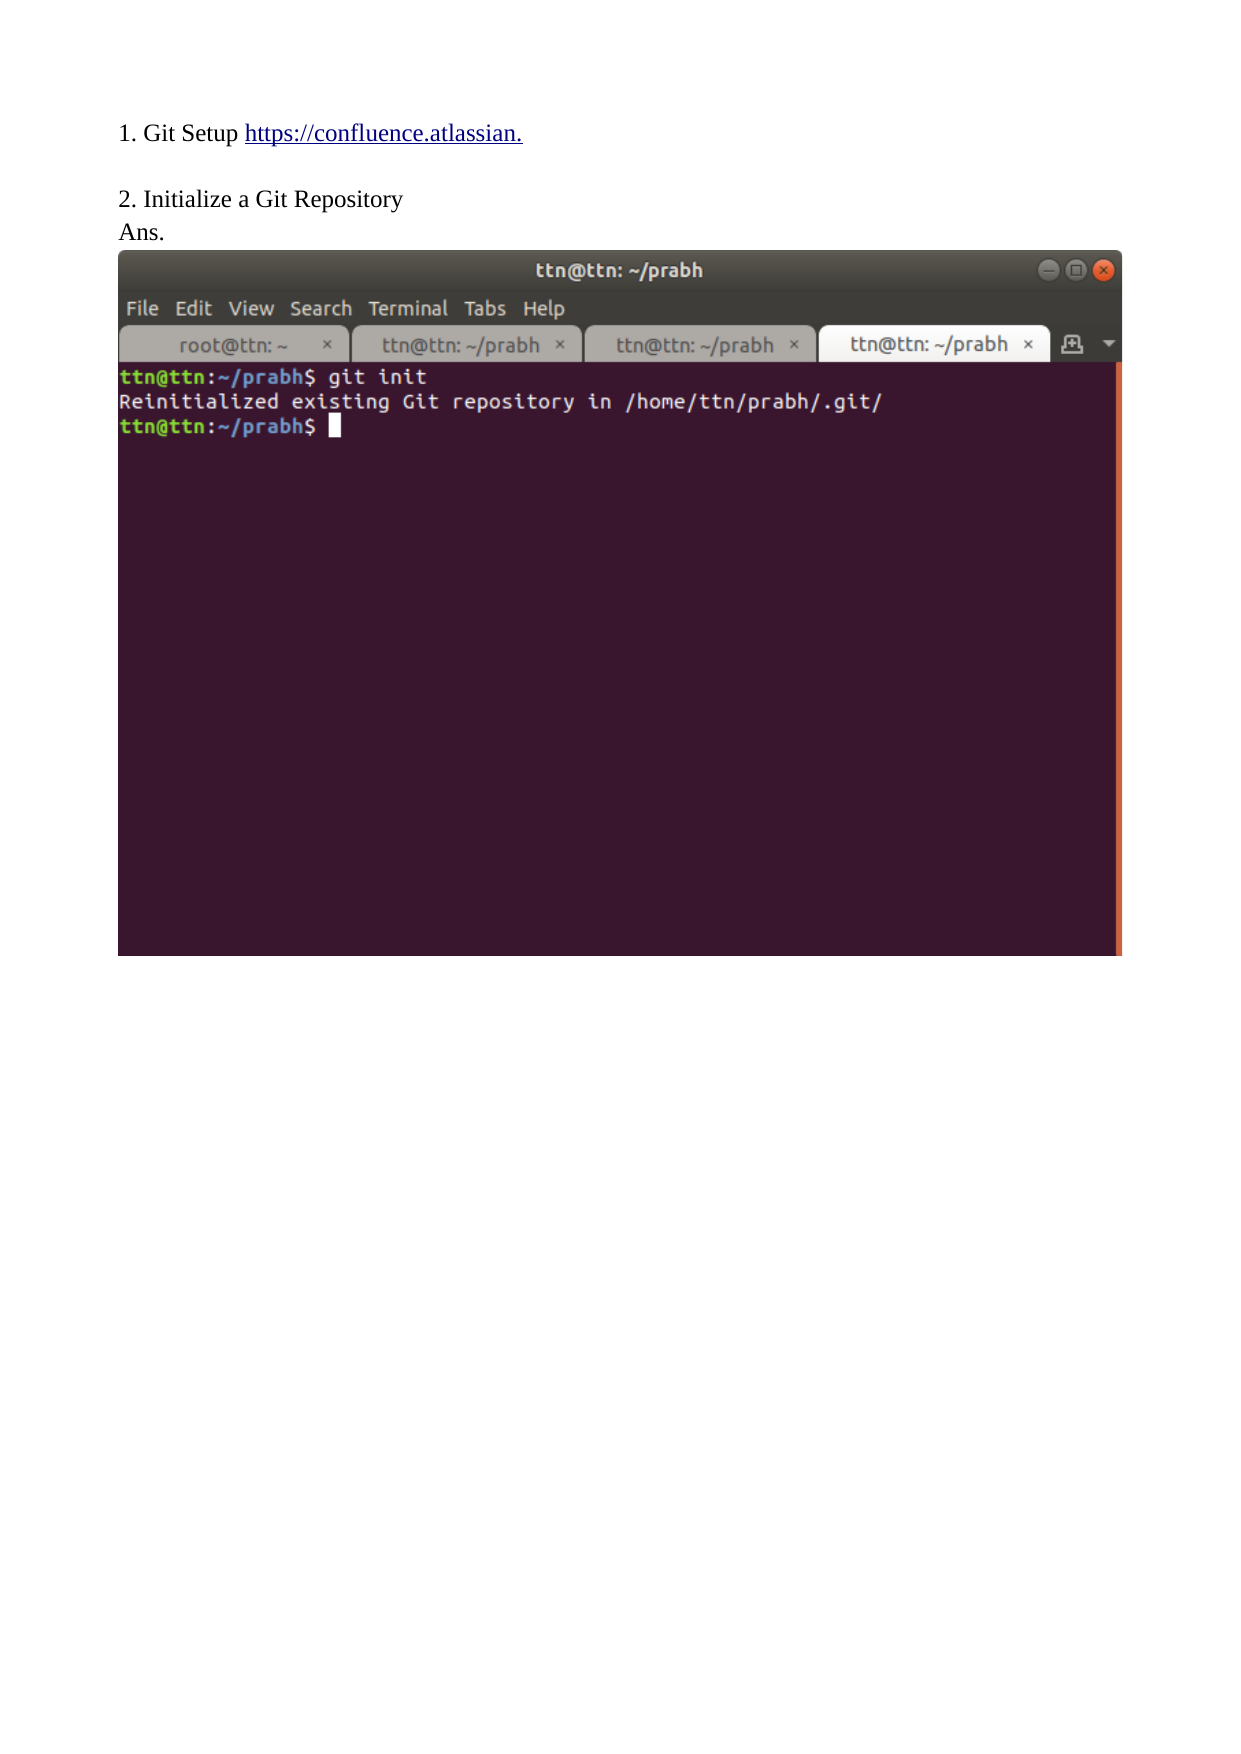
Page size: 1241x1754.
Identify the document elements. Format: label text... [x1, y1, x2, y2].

picture [118, 250, 1123, 956]
text Ans. [118, 217, 1122, 246]
text 2. Initialize a Git Repository [118, 184, 1122, 213]
text 1. Git Setup https://confluence.atlassian. [118, 118, 1122, 147]
